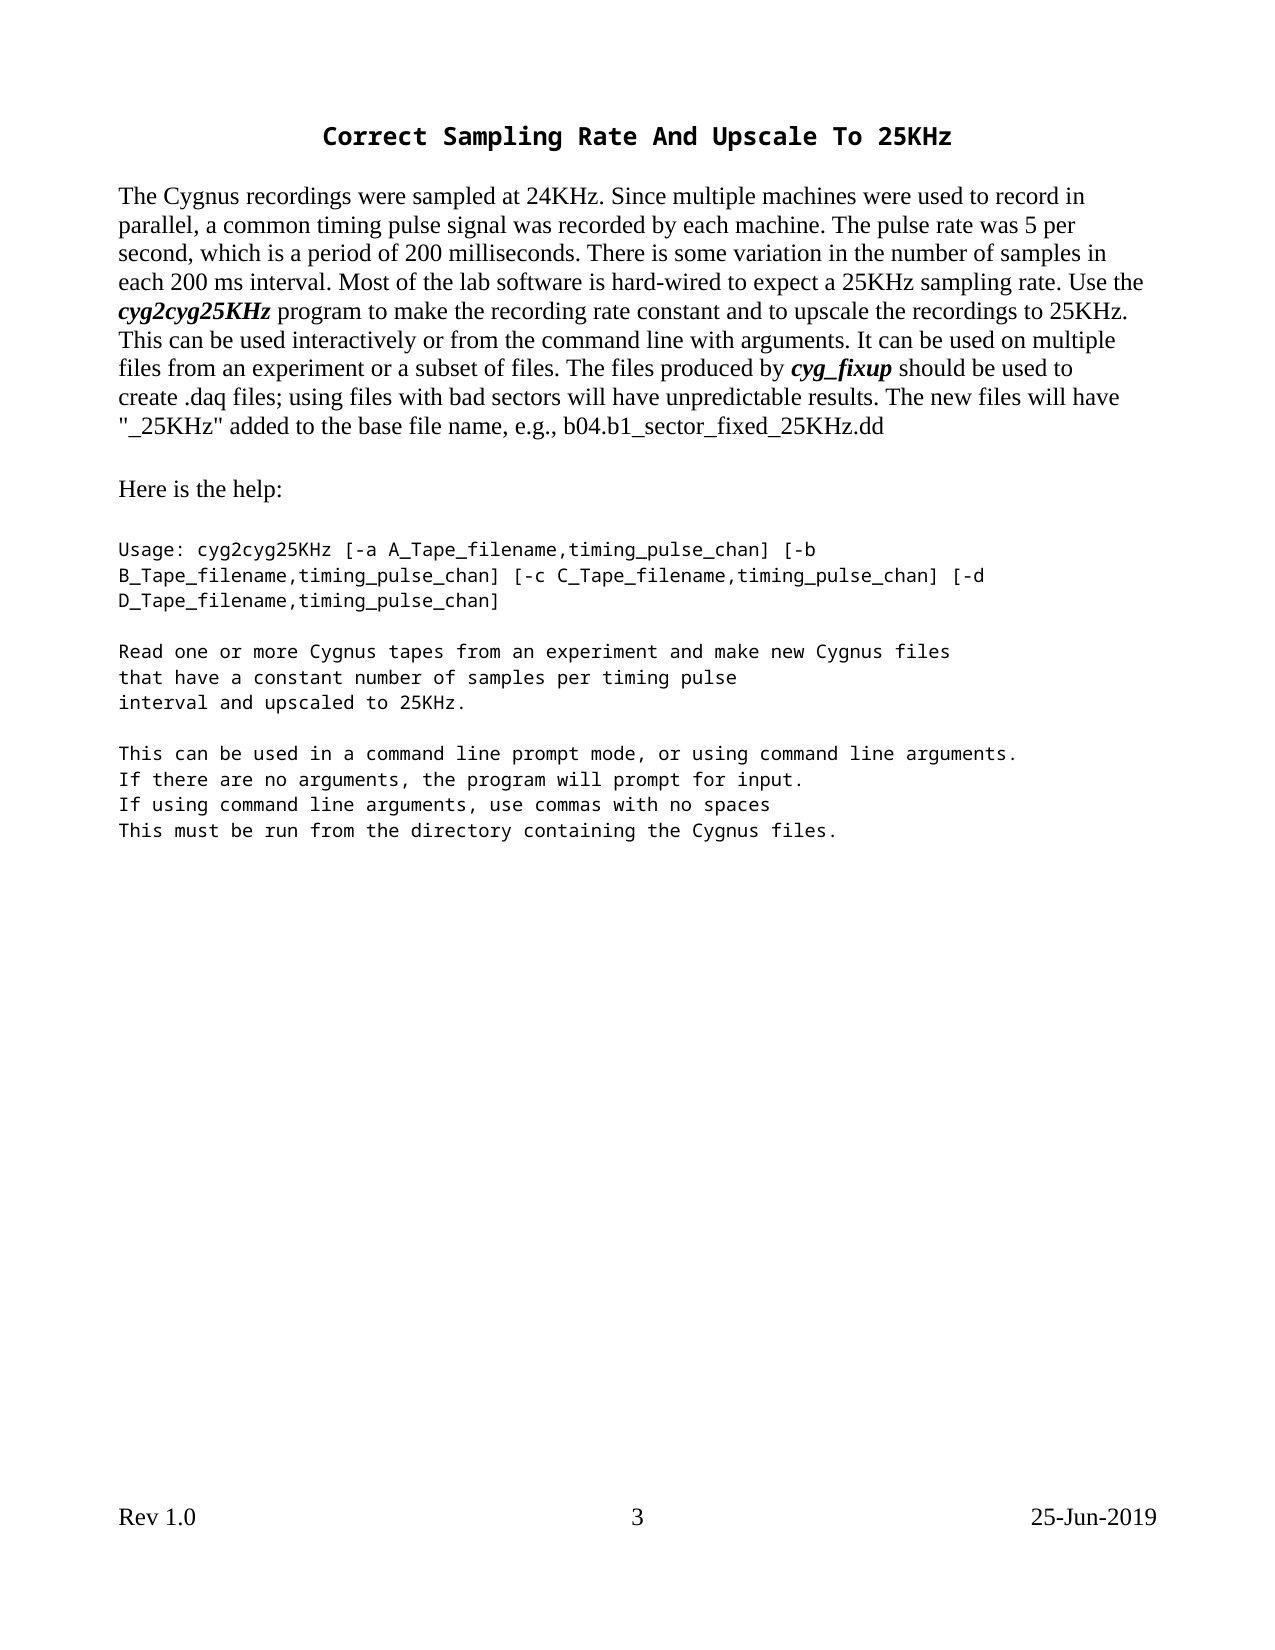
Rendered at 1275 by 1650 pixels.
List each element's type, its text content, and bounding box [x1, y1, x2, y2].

text Correct Sampling Rate And Upscale To 25KHz [118, 118, 1157, 152]
text If there are no arguments, the program will prompt for input. [118, 766, 1157, 792]
text Usage: cyg2cyg25KHz [-a A_Tape_filename,timing_pulse_chan] [-b B_Tape_filename,timing_pulse_chan] [-c C_Tape_filename,timing_pulse_chan] [-d D_Tape_filename,timing_pulse_chan] [118, 537, 1157, 613]
text interval and upscaled to 25KHz. [118, 690, 1157, 715]
text This can be used in a command line prompt mode, or using command line arguments. [118, 741, 1157, 766]
text The Cygnus recordings were sampled at 24KHz. Since multiple machines were used to record in parallel, a common timing pulse signal was recorded by each machine. The pulse rate was 5 per second, which is a period of 200 milliseconds. There is some variation in the number of samples in each 200 ms interval. Most of the lab software is hard-wired to expect a 25KHz sampling rate. Use the cyg2cyg25KHz program to make the recording rate constant and to upscale the recordings to 25KHz. This can be used interactively or from the command line with arguments. It can be used on multiple files from an experiment or a subset of files. The files produced by cyg_fixup should be used to create .daq files; using files with bad sectors will have unpredictable results. The new files will have "_25KHz" added to the base file name, e.g., b04.b1_sector_fixed_25KHz.dd [118, 181, 1157, 440]
text If using command line arguments, use commas with no spaces [118, 792, 1157, 817]
text Here is the help: [118, 474, 1157, 502]
text that have a constant number of samples per timing pulse [118, 664, 1157, 690]
text This must be run from the directory containing the Cygnus files. [118, 817, 1157, 877]
text Read one or more Cygnus tapes from an experiment and make new Cygnus files [118, 639, 1157, 664]
